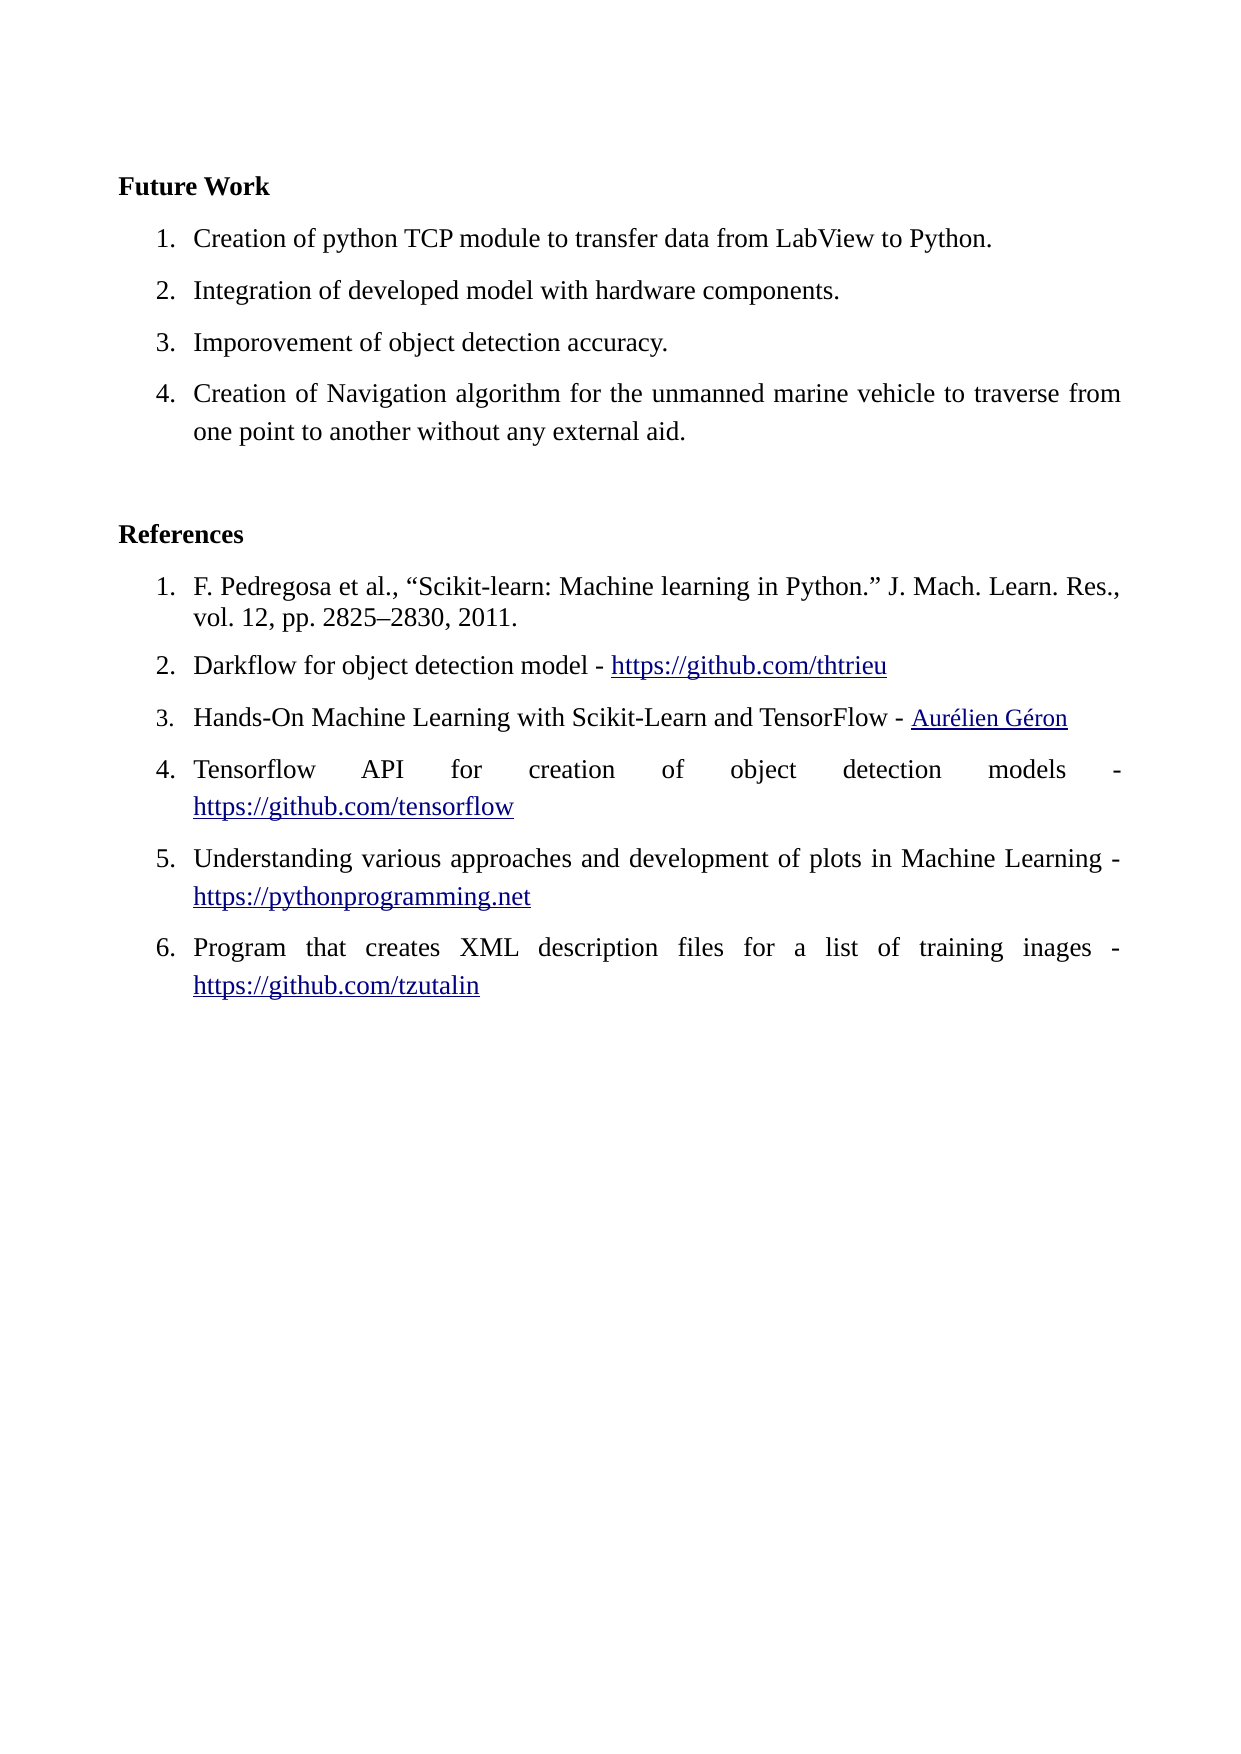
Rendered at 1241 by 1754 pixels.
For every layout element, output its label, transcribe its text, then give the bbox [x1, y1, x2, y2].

list Integration of developed model with hardware components. [156, 274, 1122, 305]
list Creation of Navigation algorithm for the unmanned marine vehicle to traverse from one point to another without any external aid. [156, 377, 1122, 446]
list Understanding various approaches and development of plots in Machine Learning - https://pythonprogramming.net [156, 842, 1122, 911]
text Future Work [118, 170, 1122, 201]
list Creation of python TCP module to transfer data from LabView to Python. [156, 222, 1122, 253]
list F. Pedregosa et al., “Scikit-learn: Machine learning in Python.” J. Mach. Learn. Res., vol. 12, pp. 2825–2830, 2011. [156, 570, 1122, 633]
list Imporovement of object detection accuracy. [156, 326, 1122, 357]
list Hands-On Machine Learning with Scikit-Learn and TensorFlow - Aurélien Géron [156, 701, 1122, 732]
list Darkflow for object detection model - https://github.com/thtrieu [156, 649, 1122, 681]
list Program that creates XML description files for a list of training inages - https://github.com/tzutalin [156, 931, 1122, 1000]
list Tensorflow API for creation of object detection models - https://github.com/tensorflow [156, 753, 1122, 822]
text References [118, 518, 1122, 550]
